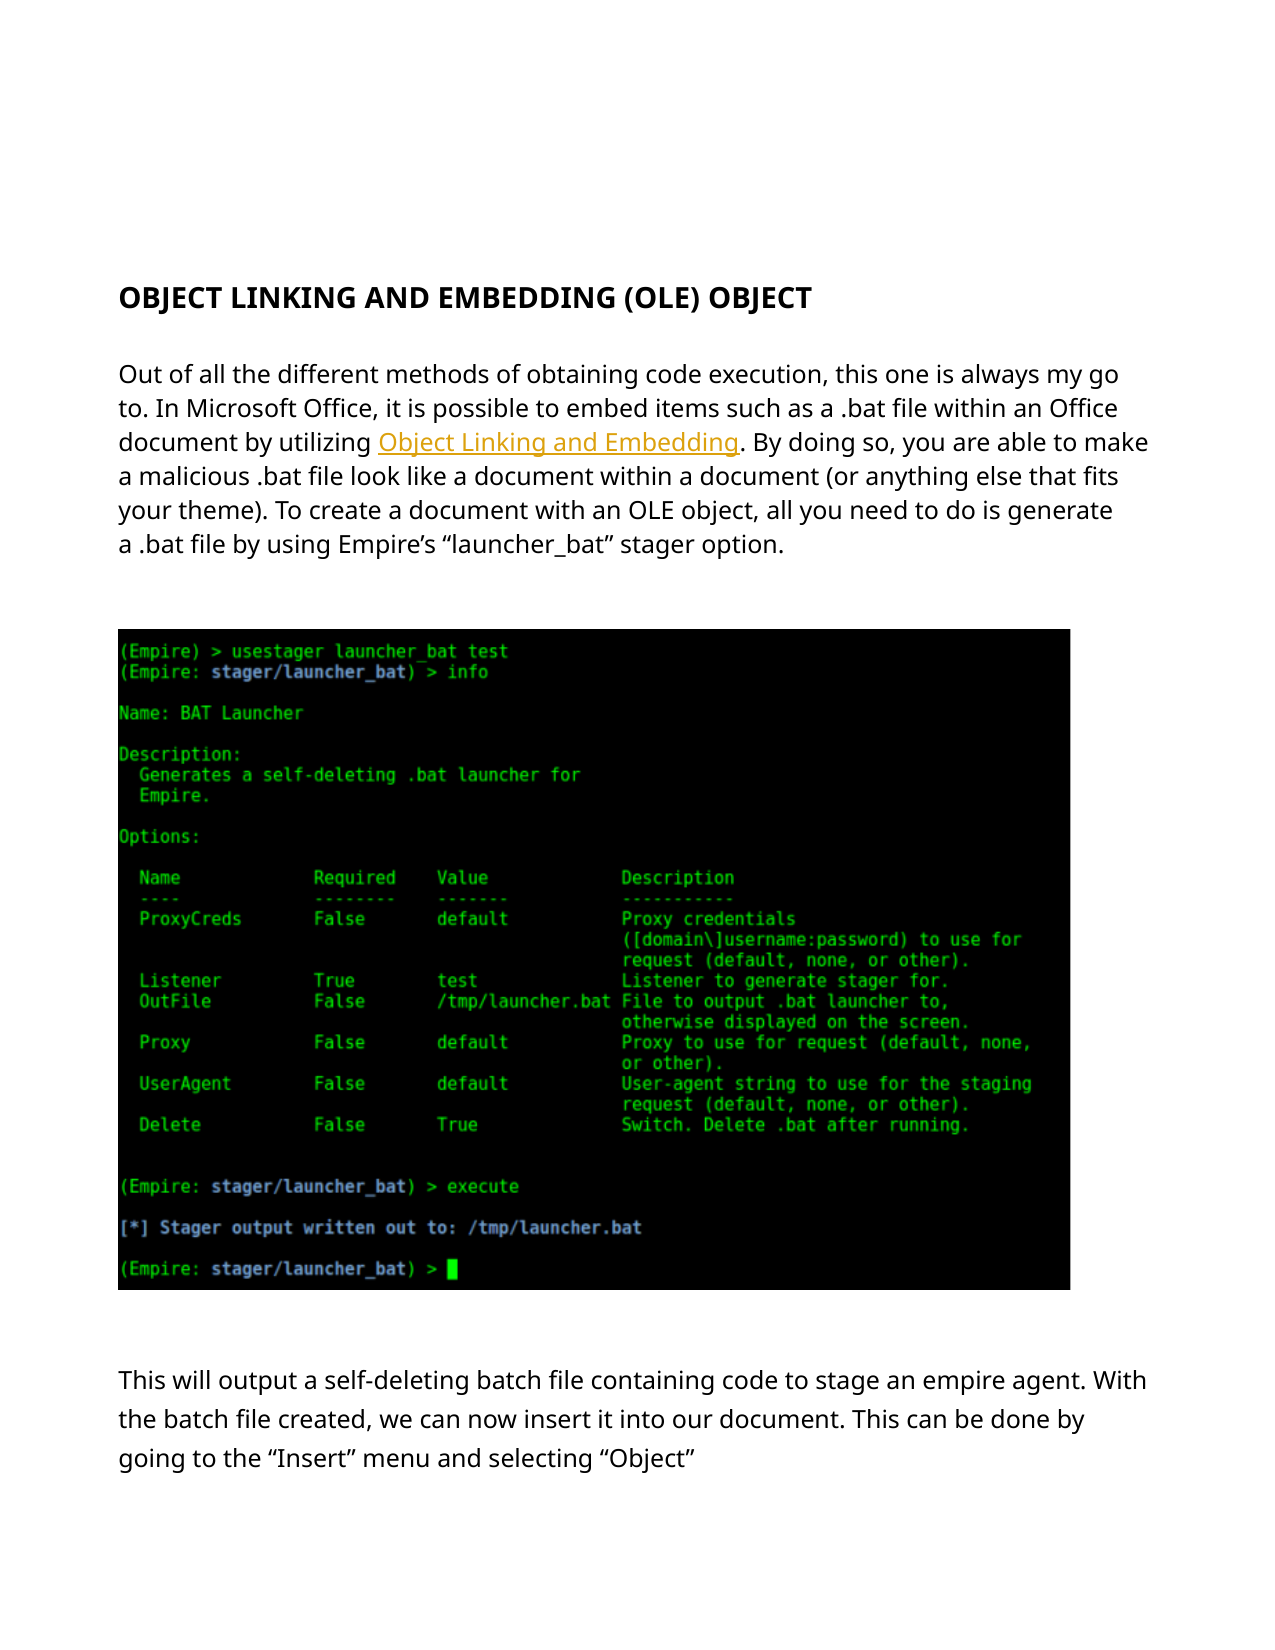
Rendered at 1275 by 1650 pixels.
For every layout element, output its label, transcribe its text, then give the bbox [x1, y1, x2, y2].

text This will output a self-deleting batch file containing code to stage an empire agent. With the batch file [118, 1294, 1157, 1358]
text r option. [118, 595, 1157, 624]
text OBJECT LINKING AND EMBEDDING (OLE) OBJECT [118, 277, 1157, 317]
picture [118, 629, 1071, 1290]
text Out of all the different methods of obtaining code execution, this one is always my go to. In Microsoft Office, it is possible to embed items such as a .bat file within an Office document by utilizing Object Linking and Embedding. By doing so, you are able to make a malicious .bat file look like a document within a document (or anything else that fits your theme). To create a document with an OLE object, all you need to do is generate a .bat file by using Empire’s “launcher_bat” stager option. [118, 356, 1157, 561]
text This will output a self-deleting batch file containing code to stage an empire agent. With the batch file created, we can now insert it into our document. This can be done by going to the “Insert” menu and selecting “Object”created, we can now insert it into our document. This can be done by going to the “Insert” menu and selecting “Object” [118, 1363, 1157, 1509]
